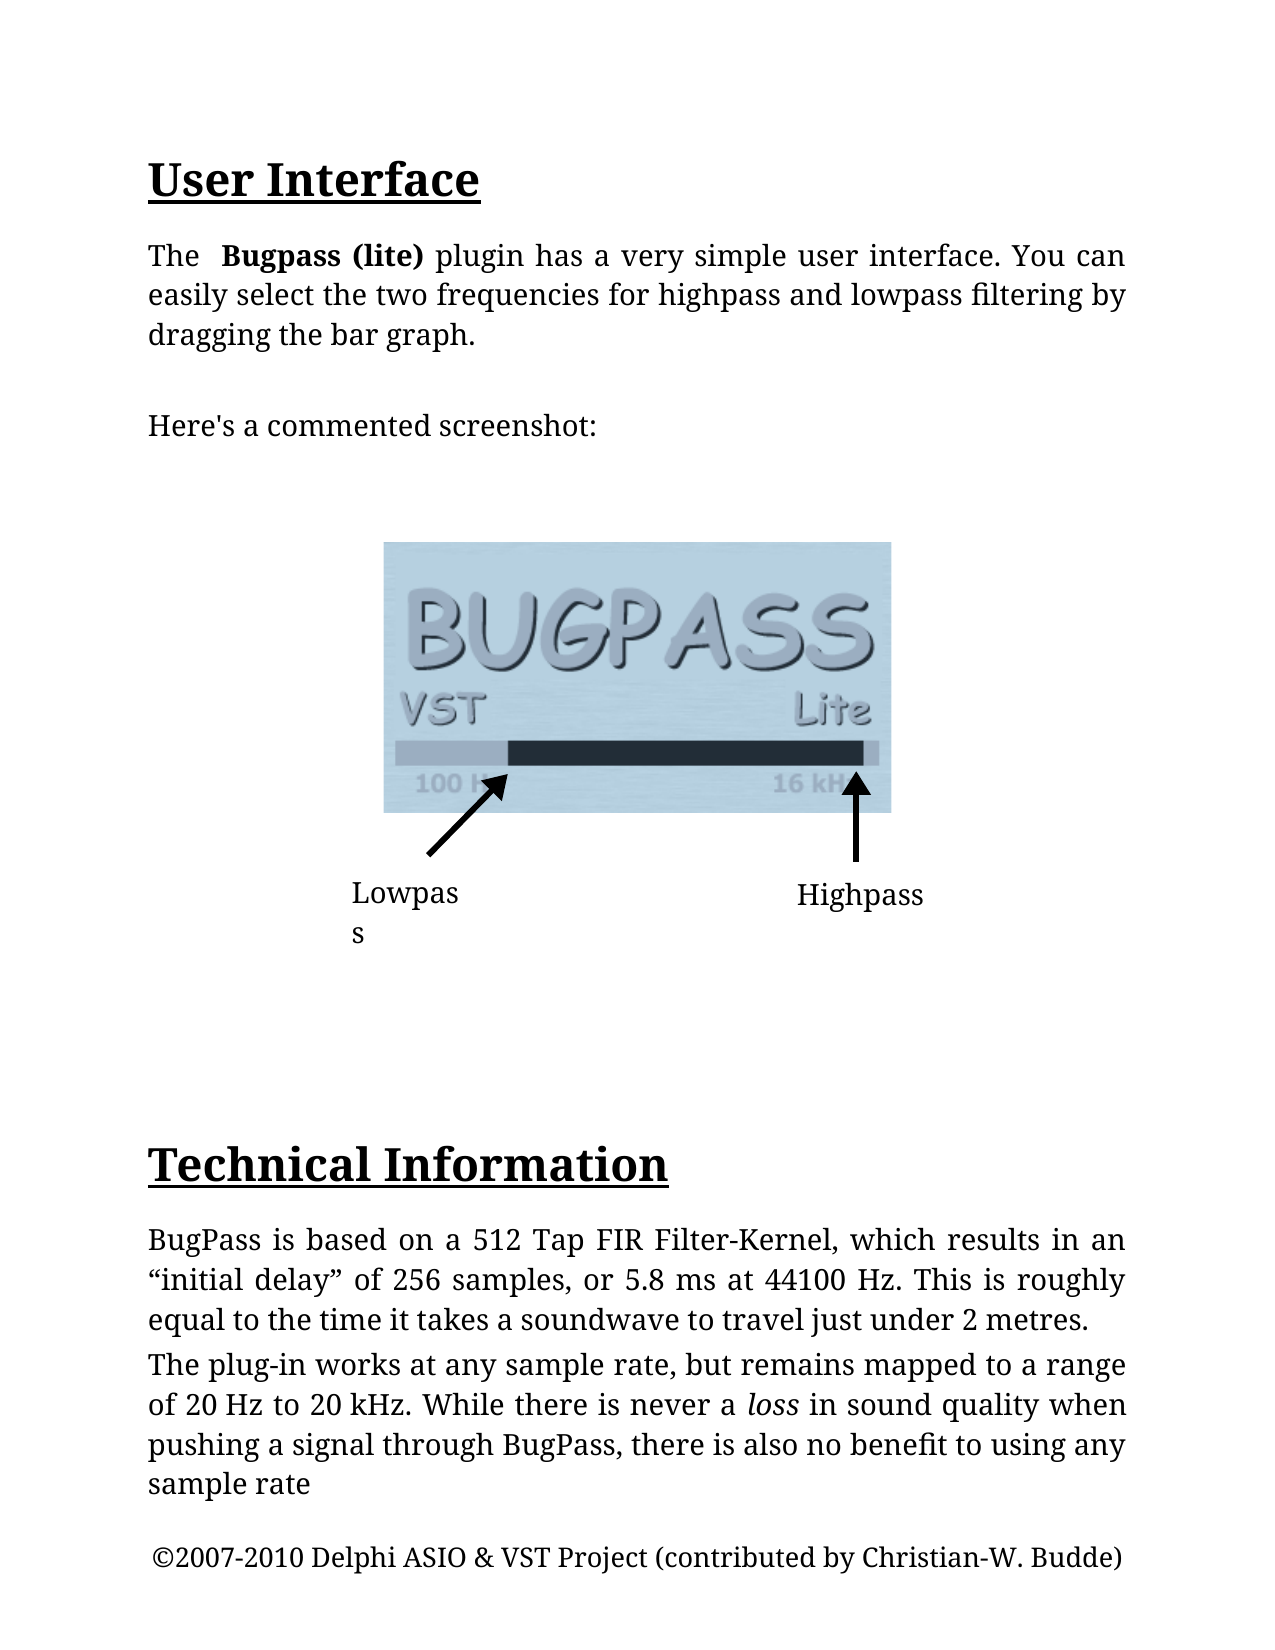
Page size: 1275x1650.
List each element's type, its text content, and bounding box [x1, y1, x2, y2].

picture [383, 542, 892, 813]
subtitle Technical Information [148, 1132, 1127, 1194]
subtitle User Interface [148, 148, 1127, 210]
text The Bugpass (lite) plugin has a very simple user interface. You can easily select the two frequencies for highpass and lowpass filtering by dragging the bar graph. [148, 235, 1127, 354]
text The plug-in works at any sample rate, but remains mapped to a range of 20 Hz to 20 kHz. While there is never a loss in sound quality when pushing a signal through BugPass, there is also no benefit to using any sample rate [148, 1344, 1127, 1503]
text BugPass is based on a 512 Tap FIR Filter-Kernel, which results in an “initial delay” of 256 samples, or 5.8 ms at 44100 Hz. This is roughly equal to the time it takes a soundwave to travel just under 2 metres. [148, 1219, 1127, 1339]
text Here's a commented screenshot: [148, 406, 1127, 445]
